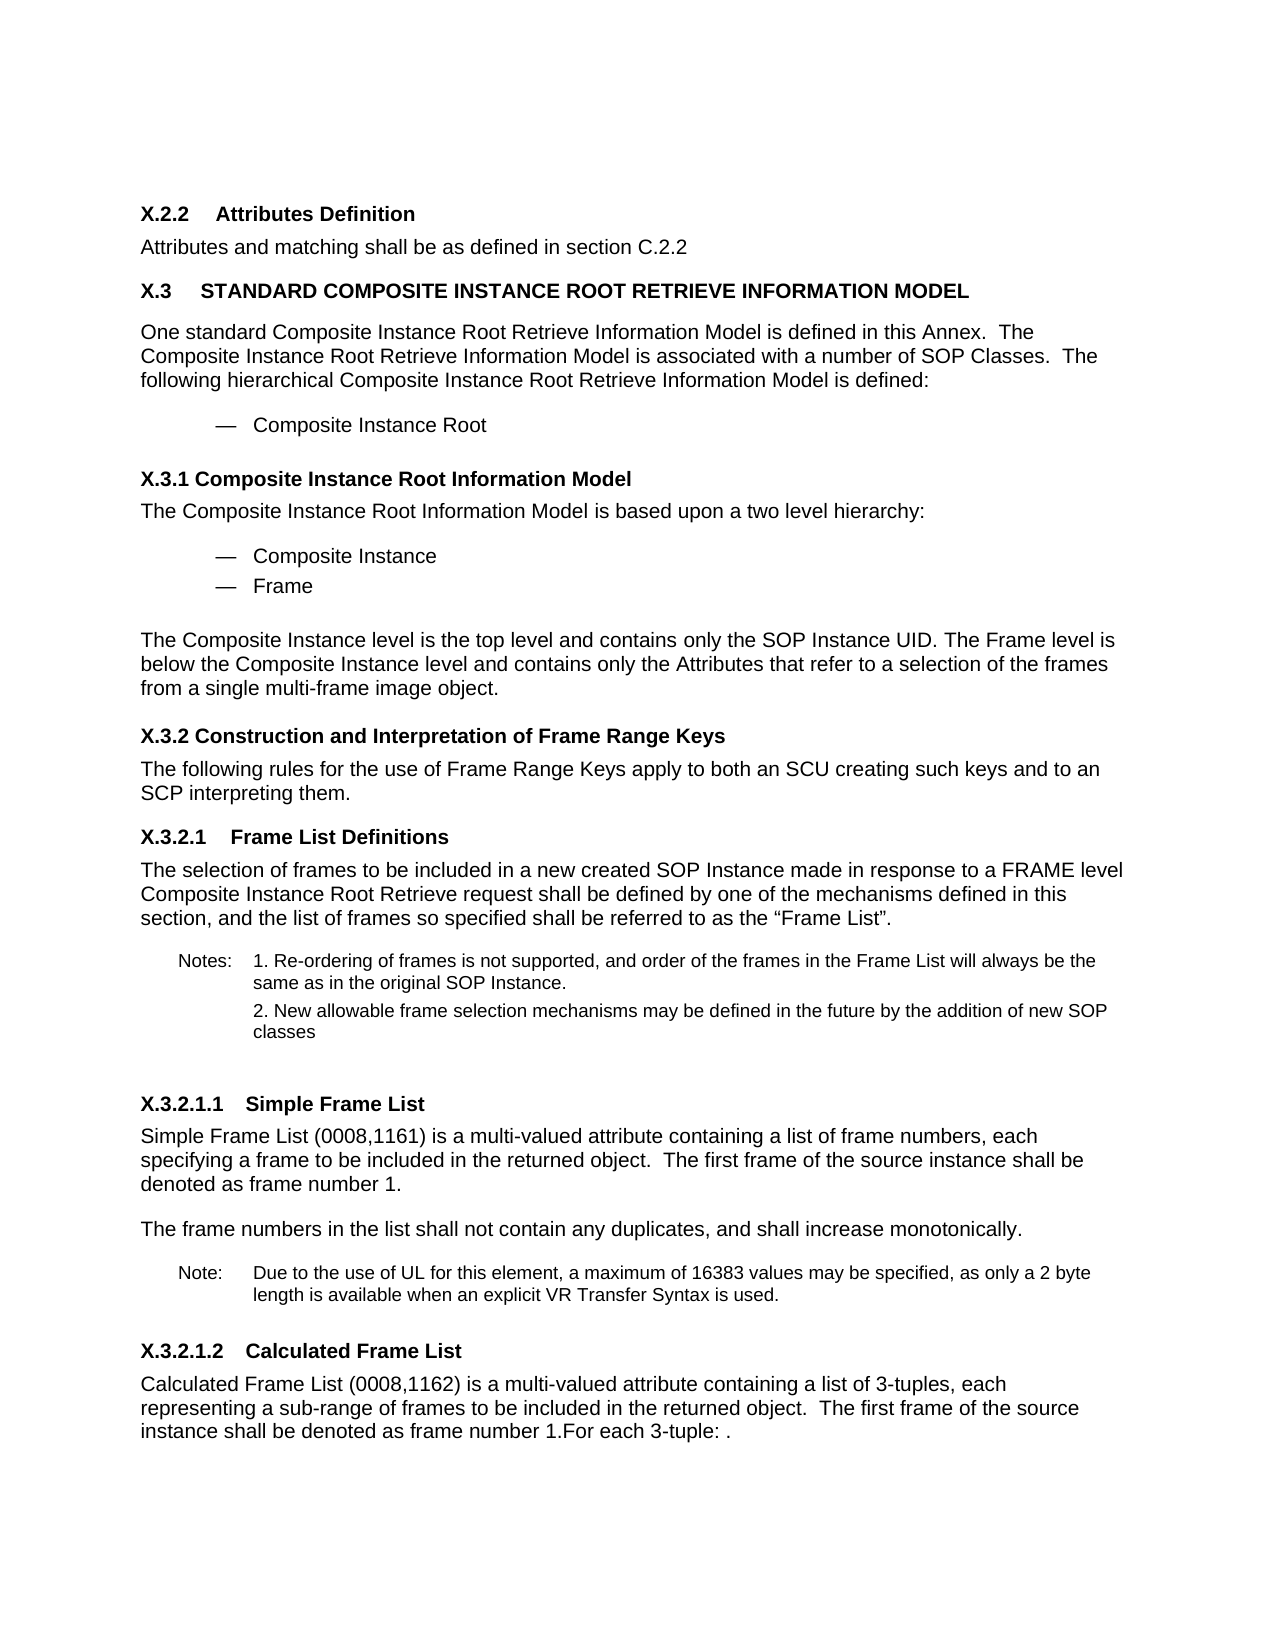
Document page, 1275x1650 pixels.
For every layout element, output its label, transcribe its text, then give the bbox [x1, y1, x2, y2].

list Composite Instance Root [215, 413, 1125, 461]
subtitle X.3.2.1.1 Simple Frame List [140, 1092, 1125, 1116]
text One standard Composite Instance Root Retrieve Information Model is defined in this Annex. The Composite Instance Root Retrieve Information Model is associated with a number of SOP Classes. The following hierarchical Composite Instance Root Retrieve Information Model is defined: [140, 320, 1125, 392]
list Composite Instance [215, 544, 1125, 568]
text Simple Frame List (0008,1161) is a multi-valued attribute containing a list of frame numbers, each specifying a frame to be included in the returned object. The first frame of the source instance shall be denoted as frame number 1. [140, 1124, 1125, 1196]
text 2. New allowable frame selection mechanisms may be defined in the future by the addition of new SOP classes [178, 999, 1125, 1086]
subtitle X.3.2.1.2 Calculated Frame List [140, 1339, 1125, 1363]
text The selection of frames to be included in a new created SOP Instance made in response to a FRAME level Composite Instance Root Retrieve request shall be defined by one of the mechanisms defined in this section, and the list of frames so specified shall be referred to as the “Frame List”. [140, 857, 1125, 929]
text The Composite Instance level is the top level and contains only the SOP Instance UID. The Frame level is below the Composite Instance level and contains only the Attributes that refer to a selection of the frames from a single multi-frame image object. [140, 628, 1125, 700]
text Notes: 1. Re-ordering of frames is not supported, and order of the frames in the Frame List will always be the same as in the original SOP Instance. [178, 950, 1125, 993]
subtitle X.3.2 Construction and Interpretation of Frame Range Keys [140, 724, 1125, 748]
subtitle X.3.1 Composite Instance Root Information Model [140, 467, 1125, 491]
text Calculated Frame List (0008,1162) is a multi-valued attribute containing a list of 3-tuples, each representing a sub-range of frames to be included in the returned object. The first frame of the source instance shall be denoted as frame number 1.For each 3-tuple: . [140, 1371, 1125, 1443]
subtitle X.3 Standard Composite Instance Root Retrieve Information Model [140, 279, 1125, 303]
text Note: Due to the use of UL for this element, a maximum of 16383 values may be specified, as only a 2 byte length is available when an explicit VR Transfer Syntax is used. [178, 1262, 1125, 1305]
subtitle X.3.2.1 Frame List Definitions [140, 825, 1125, 849]
text The frame numbers in the list shall not contain any duplicates, and shall increase monotonically. [140, 1217, 1125, 1241]
text The Composite Instance Root Information Model is based upon a two level hierarchy: [140, 499, 1125, 523]
list Frame [215, 574, 1125, 622]
subtitle X.2.2 Attributes Definition [140, 202, 1125, 226]
text The following rules for the use of Frame Range Keys apply to both an SCU creating such keys and to an SCP interpreting them. [140, 756, 1125, 804]
text Attributes and matching shall be as defined in section C.2.2 [140, 234, 1125, 258]
